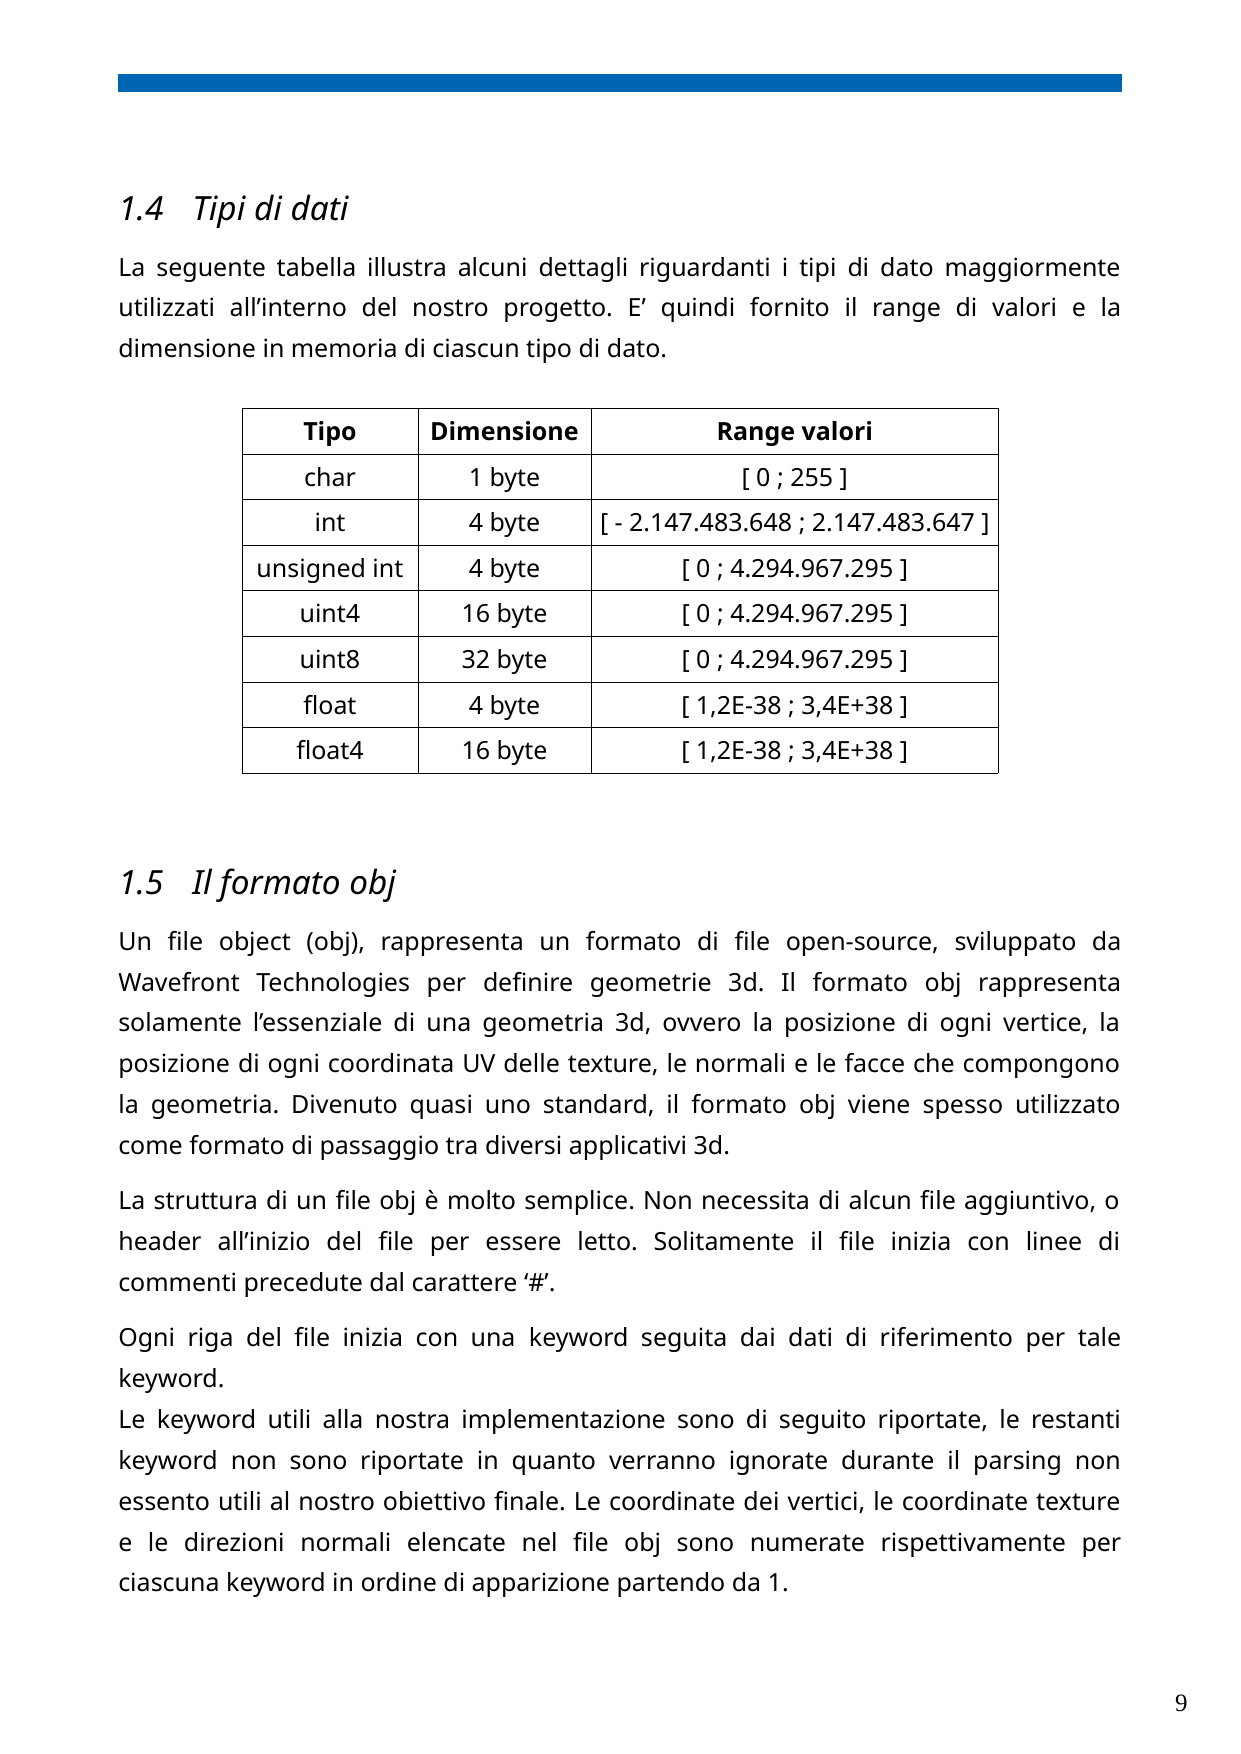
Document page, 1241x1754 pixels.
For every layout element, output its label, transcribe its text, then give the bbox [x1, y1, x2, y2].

table_cell [ 0 ; 4.294.967.295 ] [592, 546, 998, 590]
table_cell 1 byte [419, 455, 591, 499]
table_cell [ 1,2E-38 ; 3,4E+38 ] [592, 728, 998, 773]
table_header Range valori [592, 409, 998, 453]
table_header Tipo [243, 409, 418, 453]
table_cell float [243, 683, 418, 727]
table_cell uint8 [243, 637, 418, 682]
table_cell [ 1,2E-38 ; 3,4E+38 ] [592, 683, 998, 727]
table_cell [ 0 ; 4.294.967.295 ] [592, 591, 998, 636]
table_cell 4 byte [419, 500, 591, 545]
table_cell 16 byte [419, 728, 591, 773]
table_cell 4 byte [419, 546, 591, 590]
table_cell unsigned int [243, 546, 418, 590]
table_cell char [243, 455, 418, 499]
subtitle Il formato obj [118, 859, 1122, 904]
table_cell int [243, 500, 418, 545]
table_cell uint4 [243, 591, 418, 636]
text Ogni riga del file inizia con una keyword seguita dai dati di riferimento per tale keyword. Le keyword utili alla nostra implementazione sono di seguito riportate, le restanti keyword non sono riportate in quanto verranno ignorate durante il parsing non essento utili al nostro obiettivo finale. Le coordinate dei vertici, le coordinate texture e le direzioni normali elencate nel file obj sono numerate rispettivamente per ciascuna keyword in ordine di apparizione partendo da 1. [118, 1320, 1122, 1599]
table_cell float4 [243, 728, 418, 773]
table_cell [ - 2.147.483.648 ; 2.147.483.647 ] [592, 500, 998, 545]
table_cell 4 byte [419, 683, 591, 727]
table_header Dimensione [419, 409, 591, 453]
table_cell 16 byte [419, 591, 591, 636]
table_cell [ 0 ; 255 ] [592, 455, 998, 499]
subtitle Tipi di dati [118, 184, 1122, 230]
table_cell [ 0 ; 4.294.967.295 ] [592, 637, 998, 682]
table_cell 32 byte [419, 637, 591, 682]
text La struttura di un file obj è molto semplice. Non necessita di alcun file aggiuntivo, o header all’inizio del file per essere letto. Solitamente il file inizia con linee di commenti precedute dal carattere ‘#’. [118, 1183, 1122, 1299]
text La seguente tabella illustra alcuni dettagli riguardanti i tipi di dato maggiormente utilizzati all’interno del nostro progetto. E’ quindi fornito il range di valori e la dimensione in memoria di ciascun tipo di dato. [118, 249, 1122, 365]
text Un file object (obj), rappresenta un formato di file open-source, sviluppato da Wavefront Technologies per definire geometrie 3d. Il formato obj rappresenta solamente l’essenziale di una geometria 3d, ovvero la posizione di ogni vertice, la posizione di ogni coordinata UV delle texture, le normali e le facce che compongono la geometria. Divenuto quasi uno standard, il formato obj viene spesso utilizzato come formato di passaggio tra diversi applicativi 3d. [118, 923, 1122, 1162]
